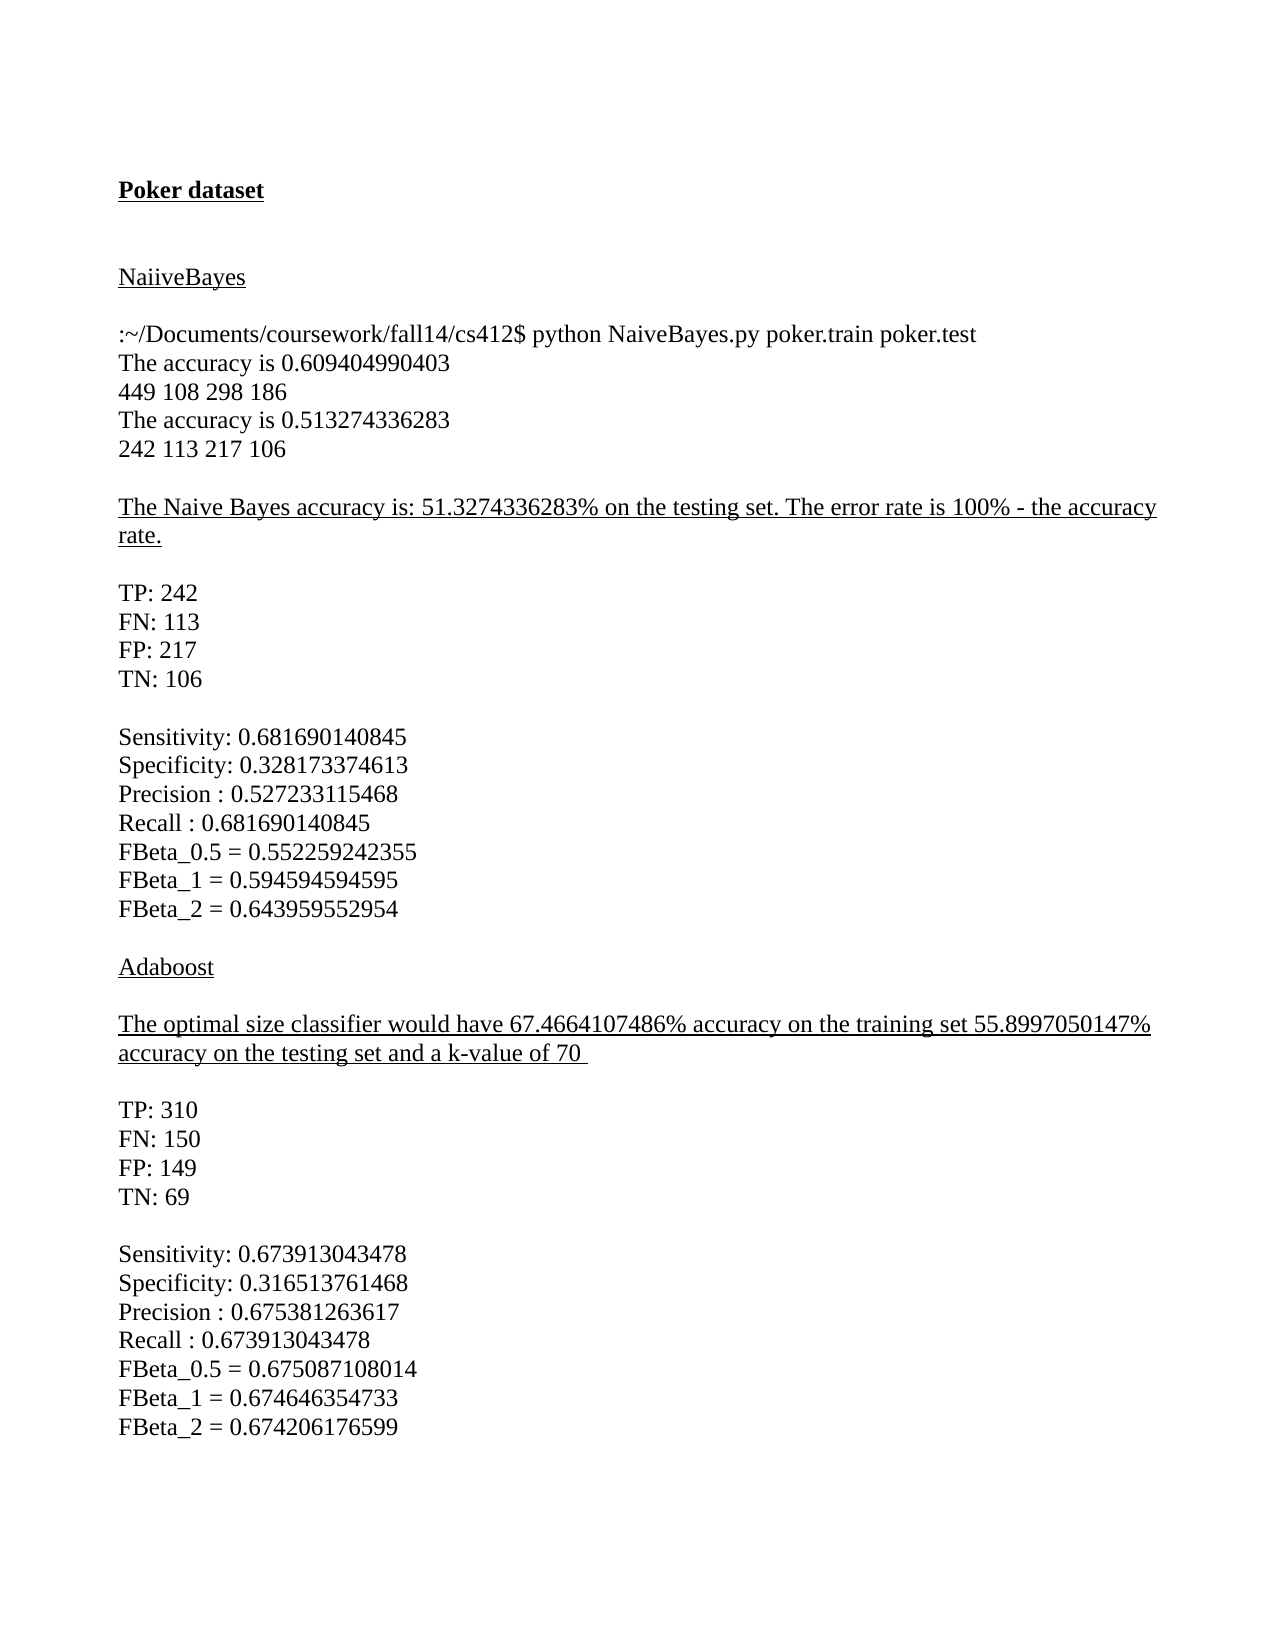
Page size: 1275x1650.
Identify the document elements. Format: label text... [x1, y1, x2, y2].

text Sensitivity: 0.673913043478 [118, 1239, 1157, 1268]
text 449 108 298 186 [118, 377, 1157, 406]
text FBeta_1 = 0.594594594595 [118, 866, 1157, 894]
text Precision : 0.527233115468 [118, 779, 1157, 808]
text FP: 149 [118, 1153, 1157, 1182]
text FBeta_0.5 = 0.552259242355 [118, 837, 1157, 866]
text 242 113 217 106 [118, 434, 1157, 463]
text Adaboost [118, 952, 1157, 981]
text FBeta_0.5 = 0.675087108014 [118, 1354, 1157, 1383]
text Recall : 0.681690140845 [118, 808, 1157, 837]
text FN: 150 [118, 1124, 1157, 1153]
text NaiiveBayes [118, 262, 1157, 291]
text TN: 106 [118, 664, 1157, 693]
text FN: 113 [118, 607, 1157, 636]
text The optimal size classifier would have 67.4664107486% accuracy on the training set 55.8997050147% accuracy on the testing set and a k-value of 70 [118, 1009, 1157, 1067]
text Precision : 0.675381263617 [118, 1297, 1157, 1326]
text FBeta_1 = 0.674646354733 [118, 1383, 1157, 1412]
text TP: 310 [118, 1096, 1157, 1124]
text The Naive Bayes accuracy is: 51.3274336283% on the testing set. The error rate is 100% - the accuracy [118, 492, 1157, 517]
text FBeta_2 = 0.674206176599 [118, 1412, 1157, 1441]
text TP: 242 [118, 578, 1157, 607]
text :~/Documents/coursework/fall14/cs412$ python NaiveBayes.py poker.train poker.test [118, 319, 1157, 348]
text Recall : 0.673913043478 [118, 1326, 1157, 1354]
text rate. [118, 518, 1157, 549]
text The accuracy is 0.513274336283 [118, 406, 1157, 434]
text Specificity: 0.316513761468 [118, 1268, 1157, 1297]
text The accuracy is 0.609404990403 [118, 348, 1157, 377]
text FP: 217 [118, 636, 1157, 664]
text Sensitivity: 0.681690140845 [118, 722, 1157, 751]
text TN: 69 [118, 1182, 1157, 1211]
text FBeta_2 = 0.643959552954 [118, 894, 1157, 923]
text Specificity: 0.328173374613 [118, 751, 1157, 779]
text Poker dataset [118, 176, 1157, 204]
